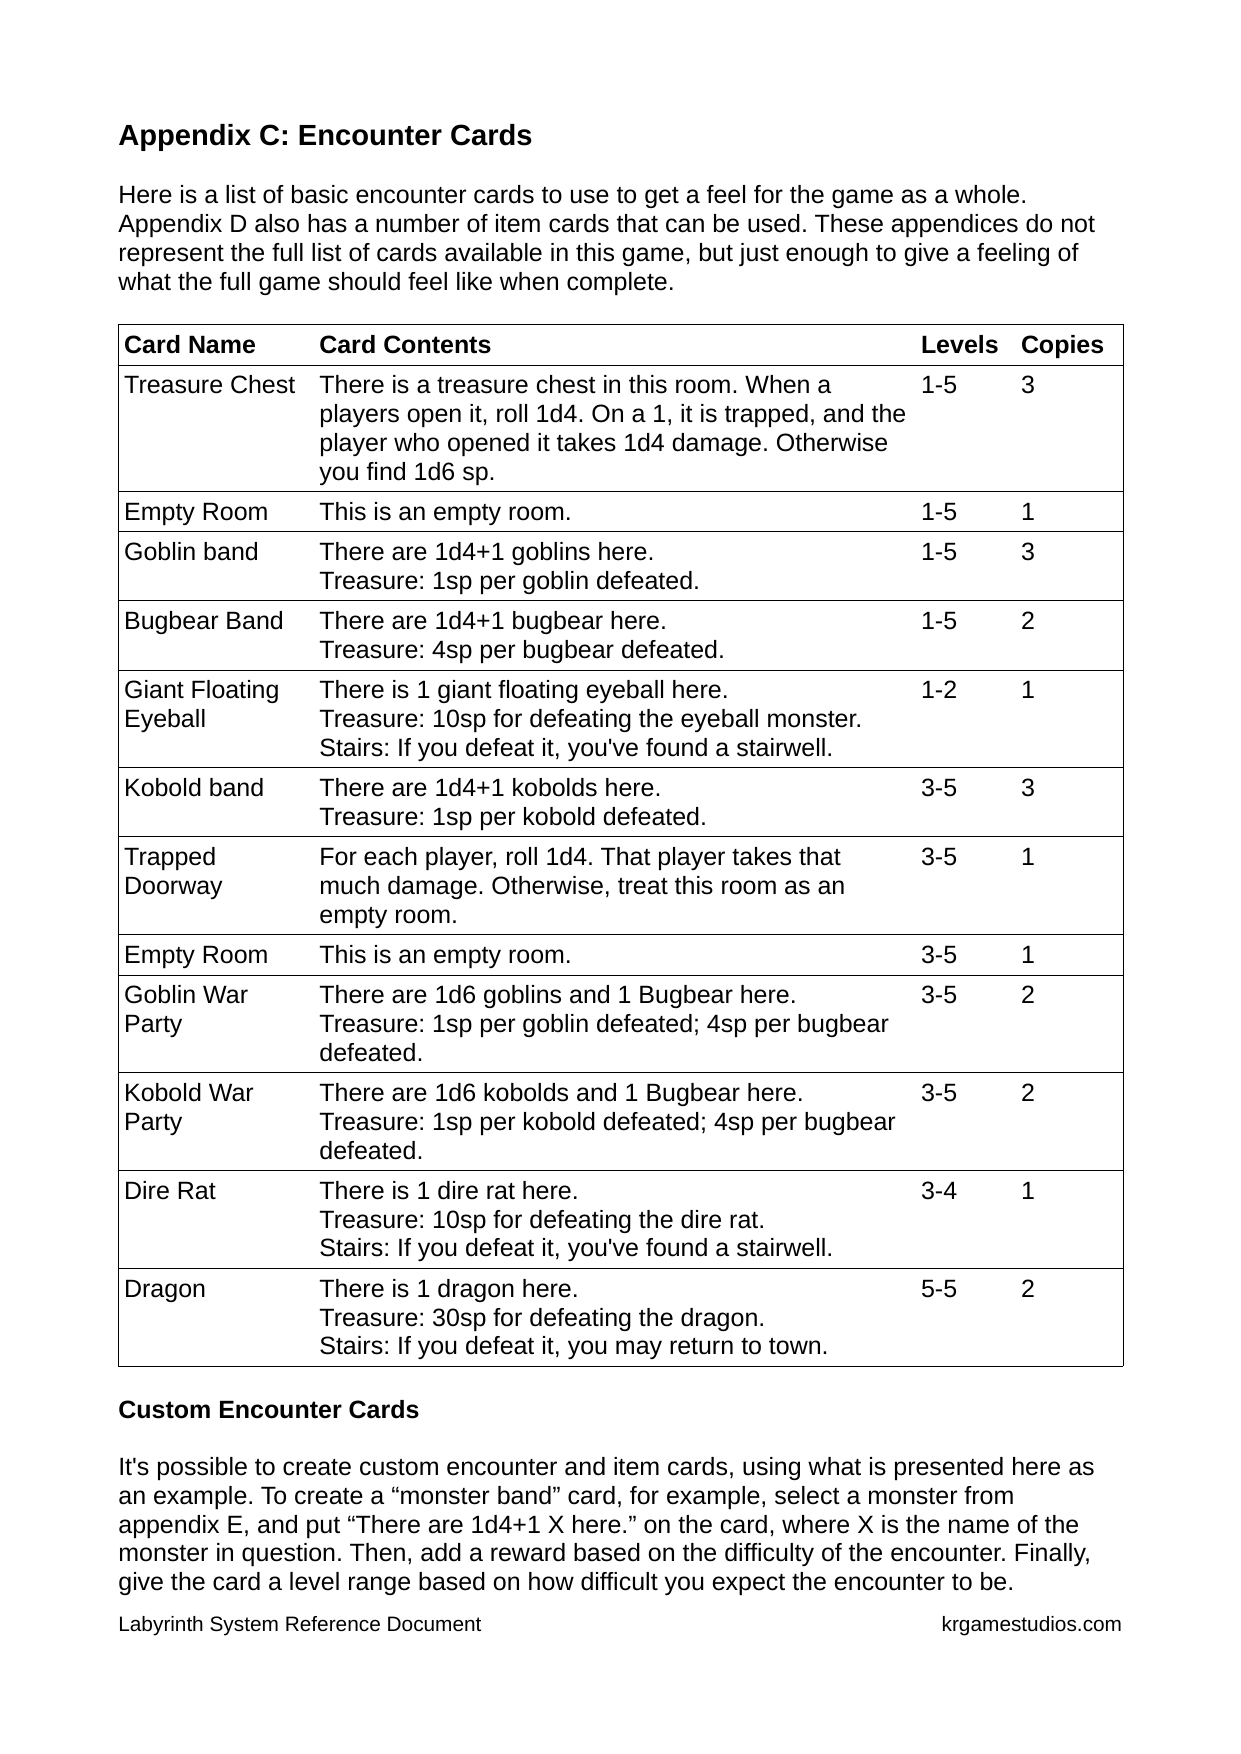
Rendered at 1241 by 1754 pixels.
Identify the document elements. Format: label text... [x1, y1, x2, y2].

table_cell For each player, roll 1d4. That player takes that much damage. Otherwise, treat this room as an empty room. [314, 837, 915, 934]
table_cell 1-5 [915, 366, 1015, 491]
table_cell Treasure Chest [119, 366, 313, 491]
table_cell Dire Rat [119, 1171, 313, 1268]
table_header Copies [1015, 325, 1123, 364]
table_cell There is a treasure chest in this room. When a players open it, roll 1d4. On a 1, it is trapped, and the player who opened it takes 1d4 damage. Otherwise you find 1d6 sp. [314, 366, 915, 491]
table_cell 1 [1015, 1171, 1123, 1268]
table_cell There are 1d6 goblins and 1 Bugbear here. Treasure: 1sp per goblin defeated; 4sp per bugbear defeated. [314, 976, 915, 1072]
table_cell 1-5 [915, 532, 1015, 600]
table_cell 2 [1015, 1269, 1123, 1366]
table_cell Trapped Doorway [119, 837, 313, 934]
table_cell 3 [1015, 768, 1123, 836]
table_cell Empty Room [119, 492, 313, 531]
table_cell There is 1 dire rat here. Treasure: 10sp for defeating the dire rat. Stairs: If you defeat it, you've found a stairwell. [314, 1171, 915, 1268]
table_cell There is 1 giant floating eyeball here. Treasure: 10sp for defeating the eyeball monster. Stairs: If you defeat it, you've found a stairwell. [314, 671, 915, 767]
text It's possible to create custom encounter and item cards, using what is presented here as an example. To create a “monster band” card, for example, select a monster from appendix E, and put “There are 1d4+1 X here.” on the card, where X is the name of the monster in question. Then, add a reward based on the difficulty of the encounter. Finally, give the card a level range based on how difficult you expect the encounter to be. [118, 1452, 1122, 1596]
table_cell 3-5 [915, 935, 1015, 974]
text Here is a list of basic encounter cards to use to get a feel for the game as a whole. Appendix D also has a number of item cards that can be used. These appendices do not represent the full list of cards available in this game, but just enough to give a feeling of what the full game should feel like when complete. [118, 180, 1122, 295]
table_cell 3 [1015, 366, 1123, 491]
table_cell This is an empty room. [314, 492, 915, 531]
table_cell There are 1d4+1 bugbear here. Treasure: 4sp per bugbear defeated. [314, 601, 915, 669]
table_cell Dragon [119, 1269, 313, 1366]
table_cell Kobold War Party [119, 1073, 313, 1170]
table_cell 1-2 [915, 671, 1015, 767]
table_header Card Name [119, 325, 313, 364]
table_cell 1-5 [915, 492, 1015, 531]
table_cell Goblin War Party [119, 976, 313, 1072]
table_cell 1 [1015, 492, 1123, 531]
table_cell 1 [1015, 837, 1123, 934]
table_cell Giant Floating Eyeball [119, 671, 313, 767]
table_cell 3-5 [915, 768, 1015, 836]
subtitle Appendix C: Encounter Cards [118, 118, 1122, 152]
table_cell There is 1 dragon here. Treasure: 30sp for defeating the dragon. Stairs: If you defeat it, you may return to town. [314, 1269, 915, 1366]
table_cell 5-5 [915, 1269, 1015, 1366]
table_cell Empty Room [119, 935, 313, 974]
table_cell Bugbear Band [119, 601, 313, 669]
table_header Card Contents [314, 325, 915, 364]
table_cell 2 [1015, 976, 1123, 1072]
table_cell 3-5 [915, 1073, 1015, 1170]
table_header Levels [915, 325, 1015, 364]
table_cell This is an empty room. [314, 935, 915, 974]
table_cell 1 [1015, 935, 1123, 974]
table_cell 2 [1015, 1073, 1123, 1170]
table_cell 1 [1015, 671, 1123, 767]
table_cell There are 1d4+1 kobolds here. Treasure: 1sp per kobold defeated. [314, 768, 915, 836]
table_cell Goblin band [119, 532, 313, 600]
subtitle Custom Encounter Cards [118, 1394, 1122, 1423]
table_cell 1-5 [915, 601, 1015, 669]
table_cell 3-5 [915, 837, 1015, 934]
table_cell 3 [1015, 532, 1123, 600]
table_cell 2 [1015, 601, 1123, 669]
table_cell There are 1d4+1 goblins here. Treasure: 1sp per goblin defeated. [314, 532, 915, 600]
table_cell Kobold band [119, 768, 313, 836]
table_cell 3-5 [915, 976, 1015, 1072]
table_cell There are 1d6 kobolds and 1 Bugbear here. Treasure: 1sp per kobold defeated; 4sp per bugbear defeated. [314, 1073, 915, 1170]
table_cell 3-4 [915, 1171, 1015, 1268]
